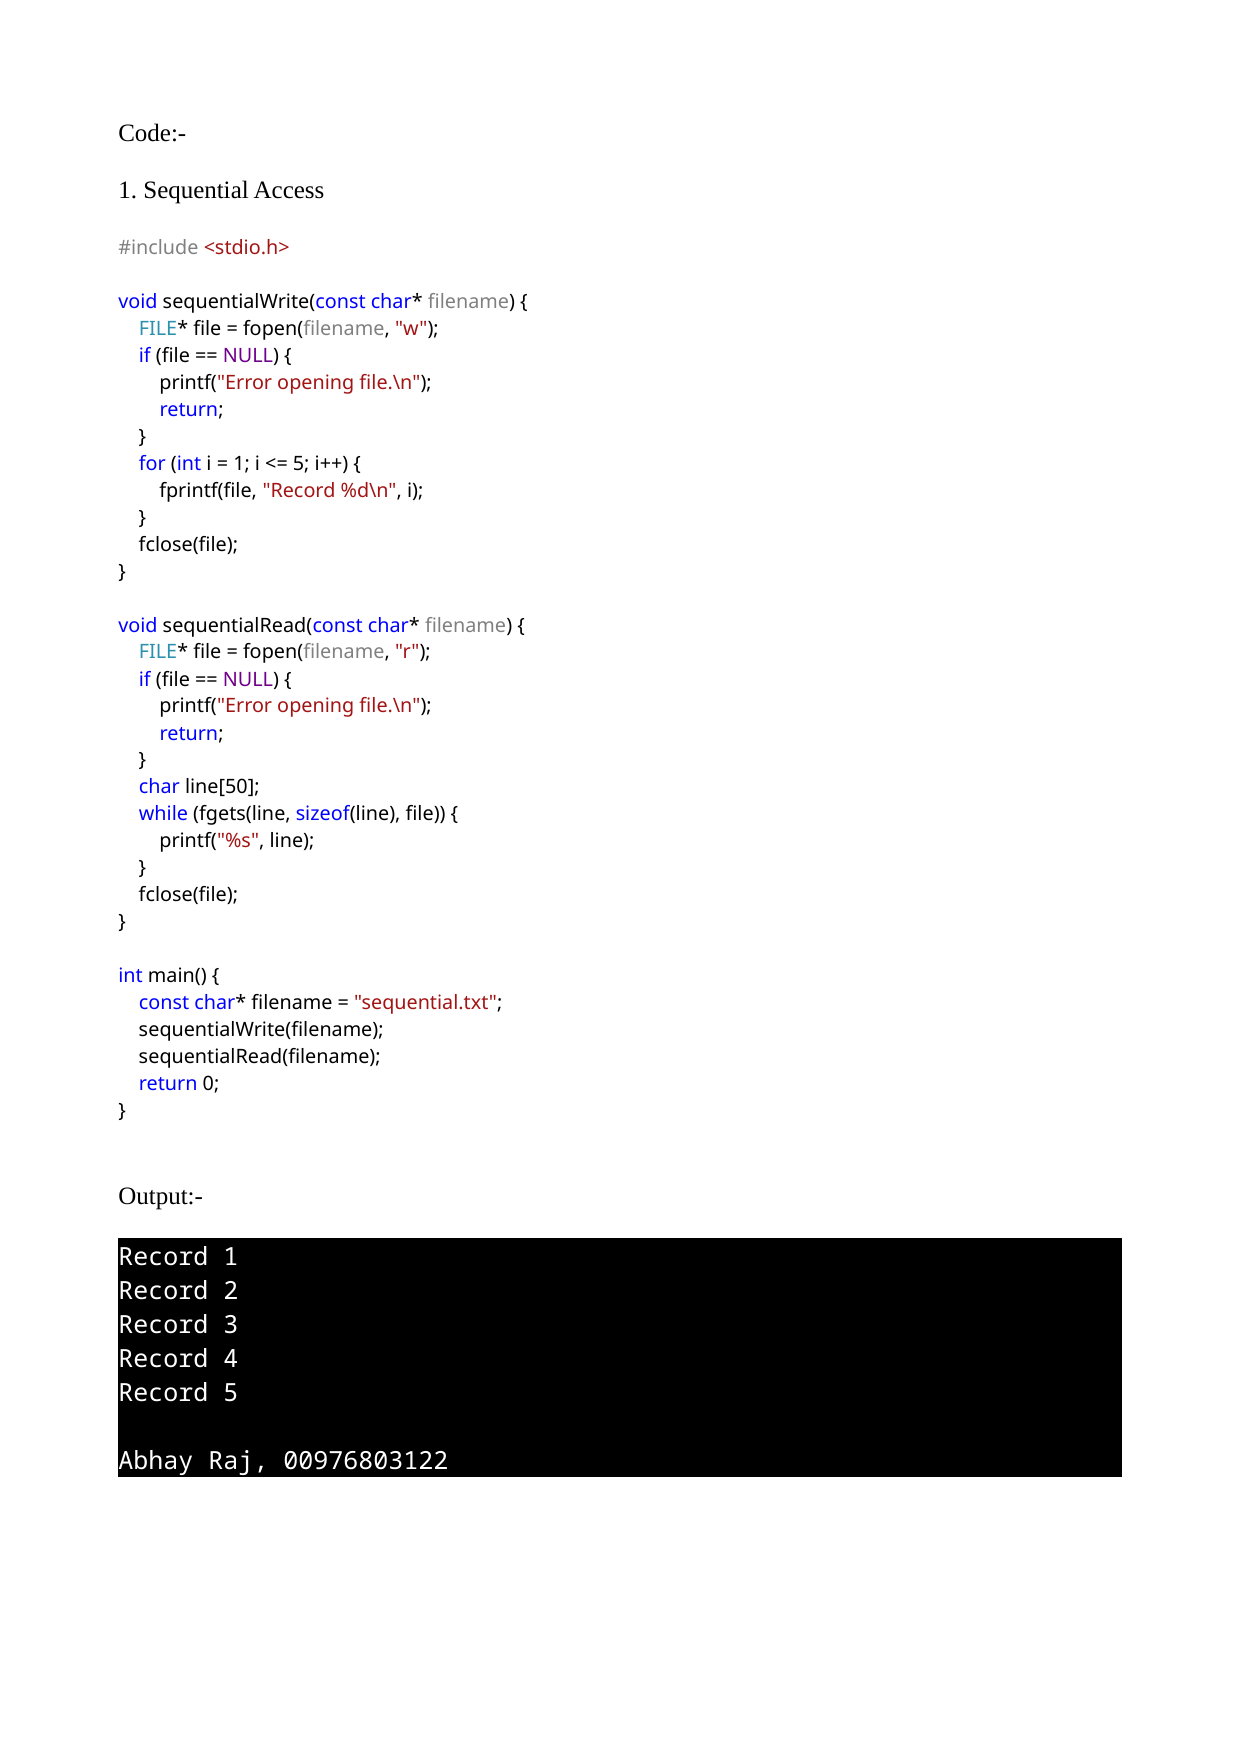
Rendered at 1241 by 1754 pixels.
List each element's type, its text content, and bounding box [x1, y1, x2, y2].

text if (file == NULL) { [118, 341, 1122, 368]
text } [118, 422, 1122, 449]
text Record 2 [118, 1272, 1122, 1307]
text } [118, 908, 1122, 934]
text #include <stdio.h> [118, 233, 1122, 260]
text Record 3 [118, 1307, 1122, 1341]
text while (fgets(line, sizeof(line), file)) { [118, 800, 1122, 827]
text Record 4 [118, 1341, 1122, 1375]
text return 0; [118, 1069, 1122, 1096]
text return; [118, 719, 1122, 746]
text for (int i = 1; i <= 5; i++) { [118, 449, 1122, 476]
text sequentialRead(filename); [118, 1042, 1122, 1069]
text FILE* file = fopen(filename, "r"); [118, 638, 1122, 665]
text void sequentialWrite(const char* filename) { [118, 287, 1122, 314]
text Record 1 [118, 1238, 1122, 1272]
text const char* filename = "sequential.txt"; [118, 988, 1122, 1016]
text printf("Error opening file.\n"); [118, 368, 1122, 395]
text printf("Error opening file.\n"); [118, 692, 1122, 719]
text return; [118, 395, 1122, 422]
text Code:- [118, 118, 1122, 147]
text void sequentialRead(const char* filename) { [118, 611, 1122, 638]
text int main() { [118, 962, 1122, 988]
text fprintf(file, "Record %d\n", i); [118, 476, 1122, 503]
text char line[50]; [118, 773, 1122, 800]
text if (file == NULL) { [118, 665, 1122, 692]
text 1. Sequential Access [118, 176, 1122, 204]
text } [118, 503, 1122, 530]
text sequentialWrite(filename); [118, 1016, 1122, 1042]
text fclose(file); [118, 881, 1122, 908]
text Abhay Raj, 00976803122 [118, 1443, 1122, 1477]
text printf("%s", line); [118, 827, 1122, 854]
text FILE* file = fopen(filename, "w"); [118, 314, 1122, 341]
text } [118, 746, 1122, 773]
text fclose(file); [118, 530, 1122, 557]
text Output:- [118, 1181, 1122, 1210]
text Record 5 [118, 1375, 1122, 1409]
text } [118, 1096, 1122, 1123]
text } [118, 854, 1122, 881]
text } [118, 557, 1122, 584]
